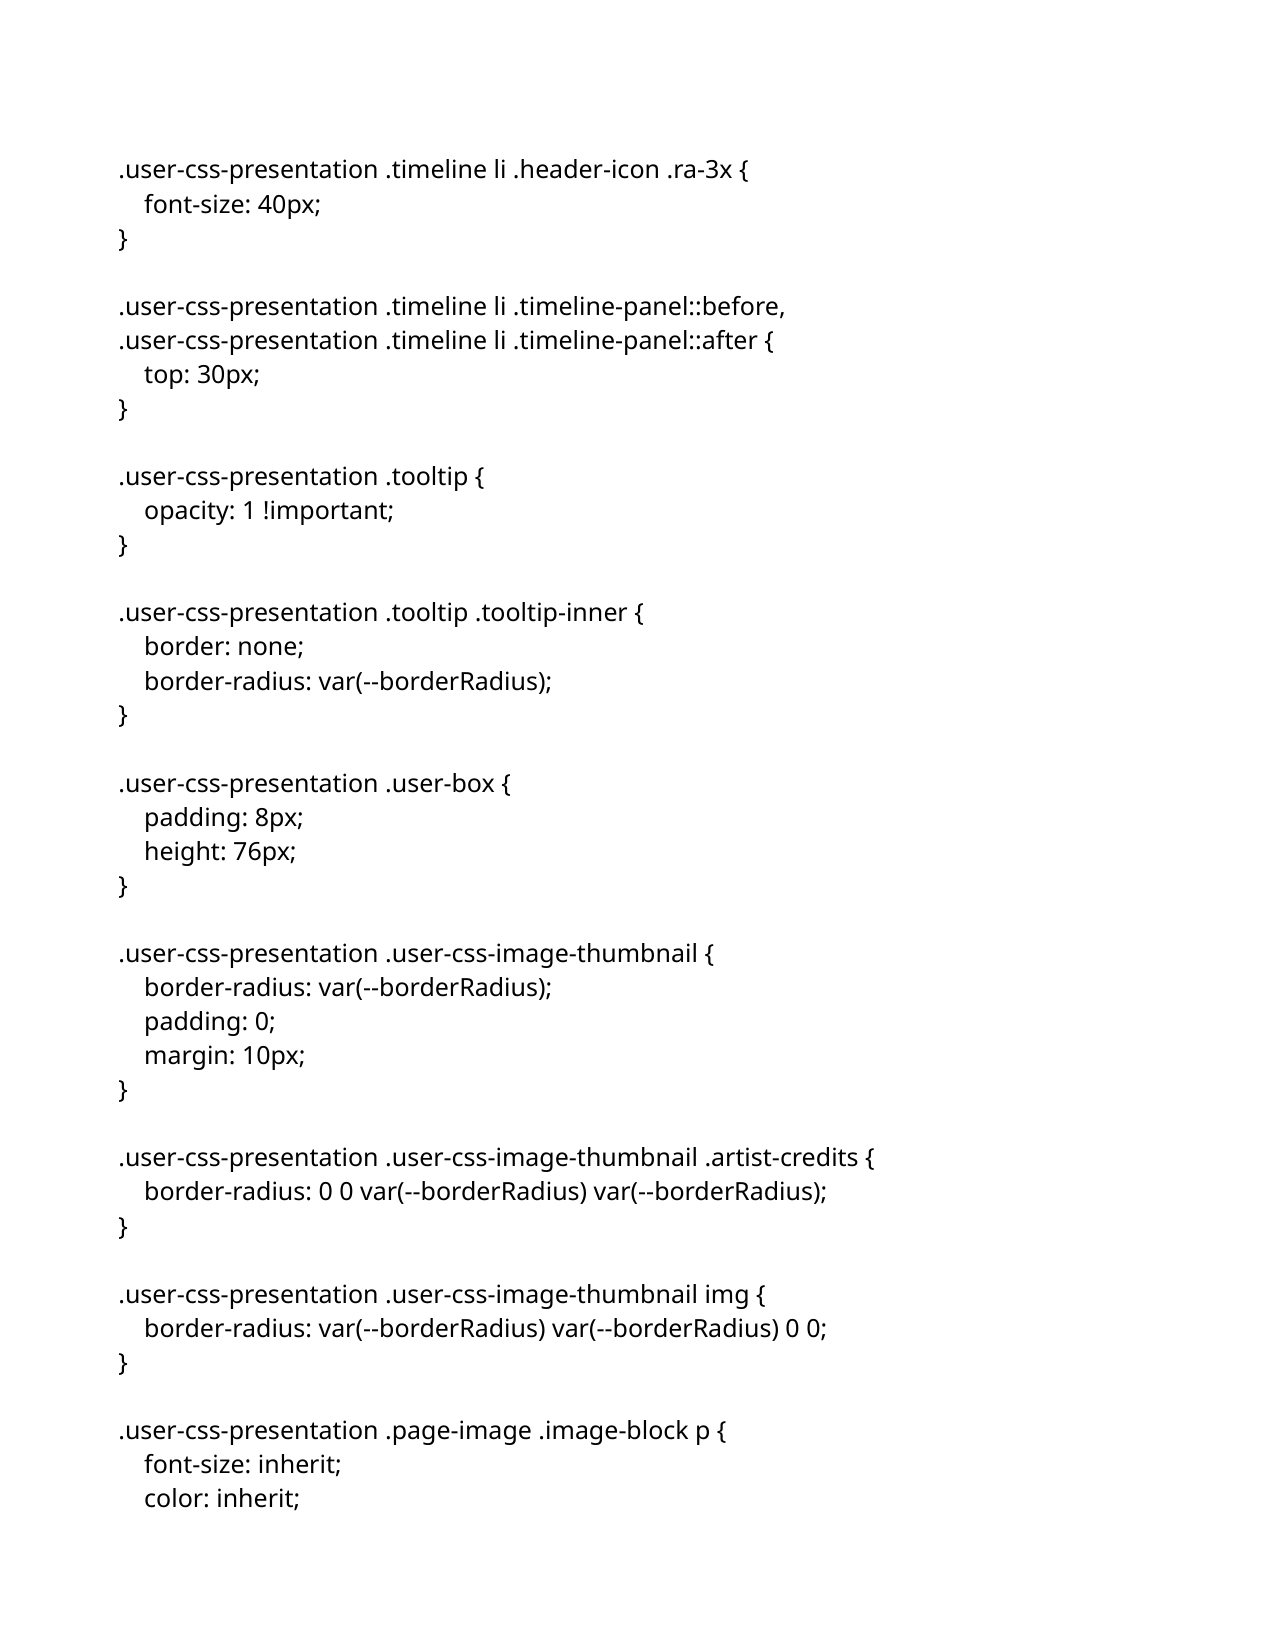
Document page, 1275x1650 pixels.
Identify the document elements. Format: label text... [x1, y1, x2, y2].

text height: 76px; [118, 833, 1157, 867]
text .user-css-presentation .user-css-image-thumbnail { [118, 936, 1157, 970]
text top: 30px; [118, 357, 1157, 391]
text font-size: 40px; [118, 186, 1157, 220]
text .user-css-presentation .user-box { [118, 765, 1157, 799]
text } [118, 867, 1157, 902]
text } [118, 1344, 1157, 1378]
text .user-css-presentation .timeline li .header-icon .ra-3x { [118, 152, 1157, 186]
text .user-css-presentation .timeline li .timeline-panel::after { [118, 322, 1157, 357]
text } [118, 391, 1157, 425]
text } [118, 220, 1157, 254]
text padding: 8px; [118, 799, 1157, 833]
text .user-css-presentation .tooltip .tooltip-inner { [118, 595, 1157, 629]
text .user-css-presentation .user-css-image-thumbnail img { [118, 1276, 1157, 1310]
text border-radius: var(--borderRadius) var(--borderRadius) 0 0; [118, 1310, 1157, 1344]
text } [118, 697, 1157, 731]
text border-radius: var(--borderRadius); [118, 663, 1157, 697]
text .user-css-presentation .timeline li .timeline-panel::before, [118, 288, 1157, 322]
text margin: 10px; [118, 1038, 1157, 1072]
text } [118, 1072, 1157, 1106]
text border-radius: var(--borderRadius); [118, 970, 1157, 1004]
text padding: 0; [118, 1004, 1157, 1038]
text .user-css-presentation .user-css-image-thumbnail .artist-credits { [118, 1140, 1157, 1174]
text .user-css-presentation .tooltip { [118, 459, 1157, 493]
text } [118, 527, 1157, 561]
text } [118, 1208, 1157, 1242]
text .user-css-presentation .page-image .image-block p { [118, 1412, 1157, 1447]
text color: inherit; [118, 1481, 1157, 1515]
text font-size: inherit; [118, 1447, 1157, 1481]
text border: none; [118, 629, 1157, 663]
text opacity: 1 !important; [118, 493, 1157, 527]
text border-radius: 0 0 var(--borderRadius) var(--borderRadius); [118, 1174, 1157, 1208]
